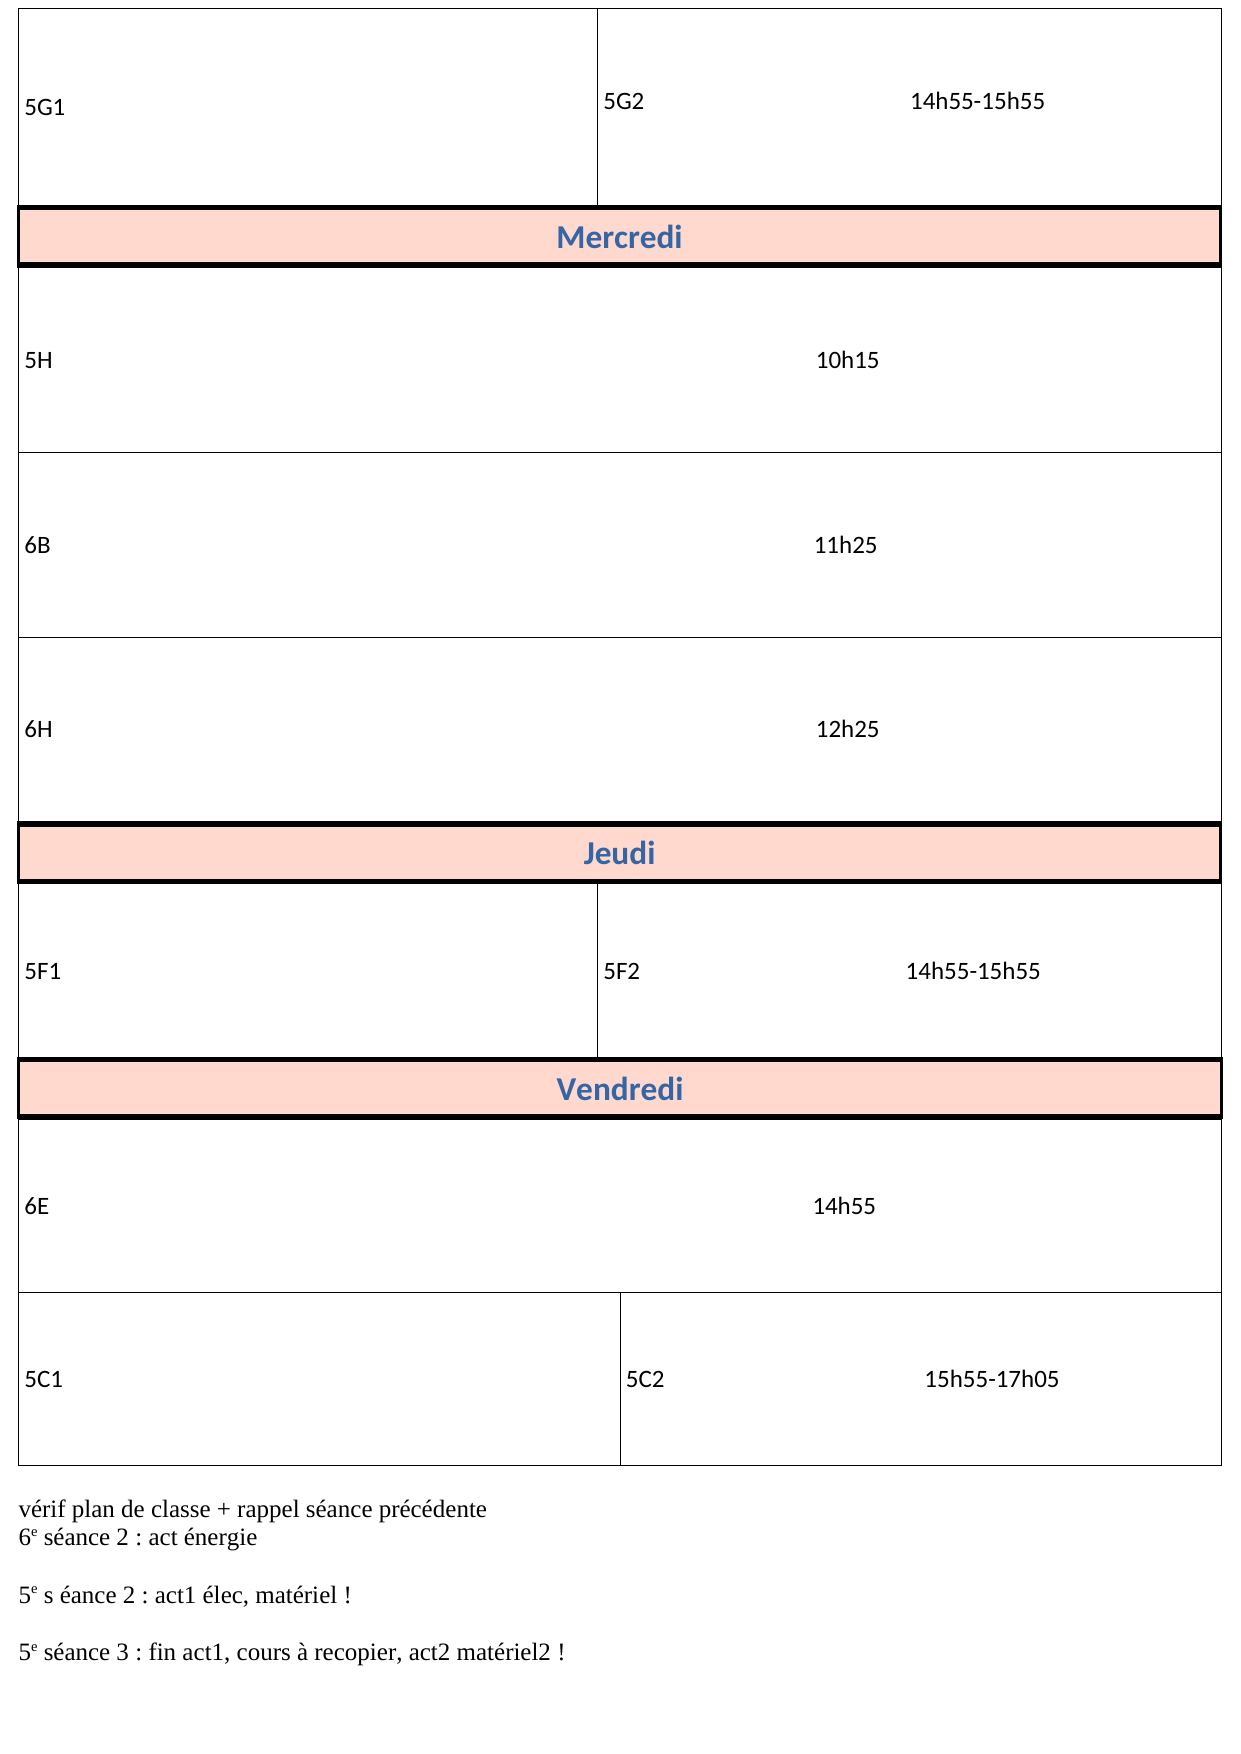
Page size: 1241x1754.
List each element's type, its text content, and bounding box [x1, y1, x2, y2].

table_cell 5G1 [19, 9, 597, 205]
table_cell 5H 10h15 [19, 268, 1221, 452]
text 5e séance 3 : fin act1, cours à recopier, act2 matériel2 ! [18, 1637, 1221, 1666]
table_cell 5C1 [19, 1293, 620, 1465]
table_header Vendredi [20, 1062, 1220, 1114]
table_cell 6H 12h25 [19, 638, 1221, 821]
table_cell 5C2 15h55-17h05 [621, 1293, 1221, 1465]
text 5e s éance 2 : act1 élec, matériel ! [18, 1580, 1221, 1609]
table_cell 6E 14h55 [19, 1120, 1221, 1292]
table_cell 5F2 14h55-15h55 [598, 884, 1221, 1057]
text vérif plan de classe + rappel séance précédente [18, 1494, 1221, 1522]
table_cell 5F1 [19, 884, 597, 1057]
text 6e séance 2 : act énergie [18, 1522, 1221, 1551]
table_cell Jeudi [20, 827, 1219, 879]
table_cell 6B 11h25 [19, 453, 1221, 637]
table_cell Mercredi [20, 210, 1219, 262]
table_cell 5G2 14h55-15h55 [598, 9, 1221, 205]
